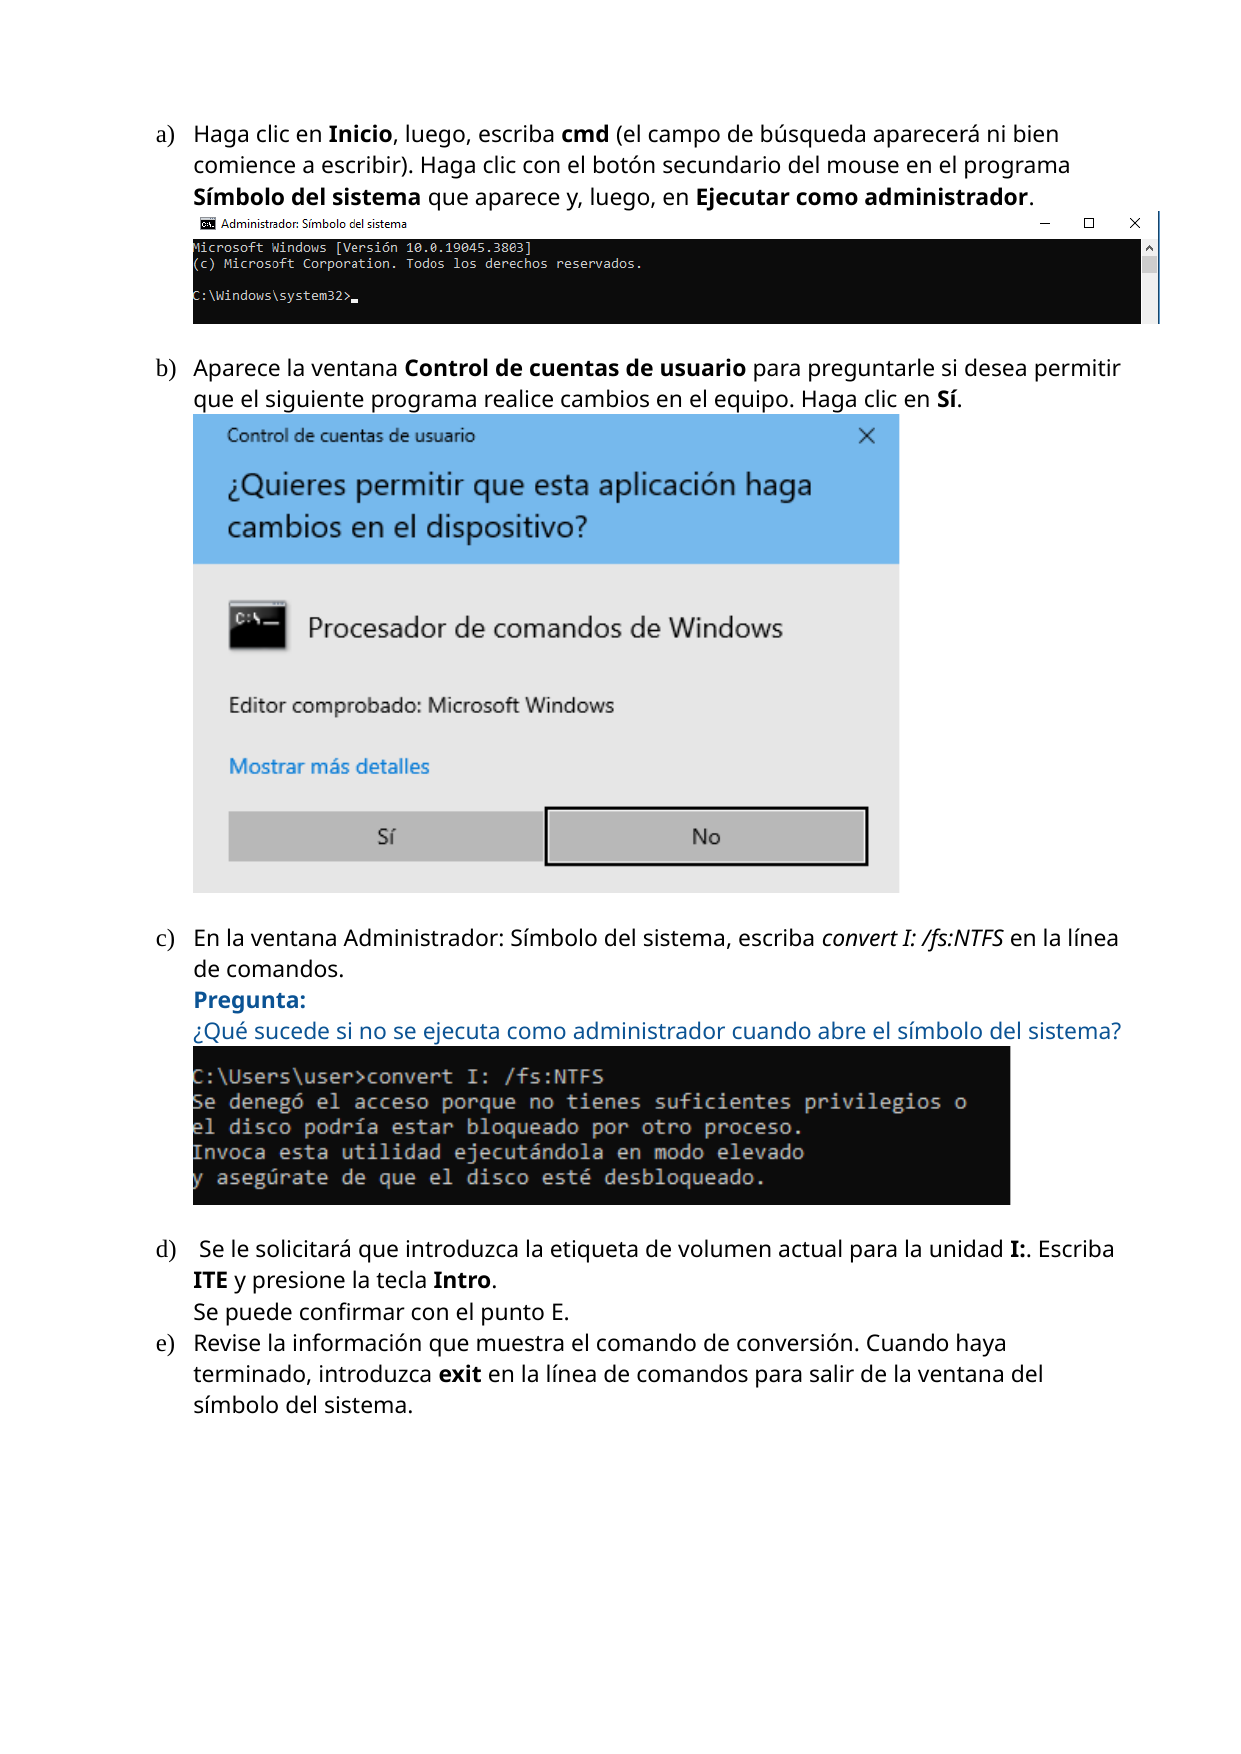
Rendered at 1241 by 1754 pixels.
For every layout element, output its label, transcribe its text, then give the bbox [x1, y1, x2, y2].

picture [193, 414, 900, 893]
list Se le solicitará que introduzca la etiqueta de volumen actual para la unidad I:. Escriba ITE y presione la tecla Intro. [156, 1233, 1122, 1296]
list Revise la información que muestra el comando de conversión. Cuando haya terminado, introduzca exit en la línea de comandos para salir de la ventana del símbolo del sistema. [156, 1327, 1122, 1421]
list Pregunta: [156, 984, 1122, 1015]
list Se puede confirmar con el punto E. [156, 1296, 1122, 1327]
picture [193, 211, 1160, 324]
list Aparece la ventana Control de cuentas de usuario para preguntarle si desea permitir que el siguiente programa realice cambios en el equipo. Haga clic en Sí. [156, 352, 1122, 414]
list En la ventana Administrador: Símbolo del sistema, escriba convert I: /fs:NTFS en la línea de comandos. [156, 921, 1122, 984]
list Haga clic en Inicio, luego, escriba cmd (el campo de búsqueda aparecerá ni bien comience a escribir). Haga clic con el botón secundario del mouse en el programa Símbolo del sistema que aparece y, luego, en Ejecutar como administrador. [156, 118, 1122, 212]
list ¿Qué sucede si no se ejecuta como administrador cuando abre el símbolo del sistema? [156, 1015, 1122, 1046]
picture [193, 1046, 1011, 1205]
